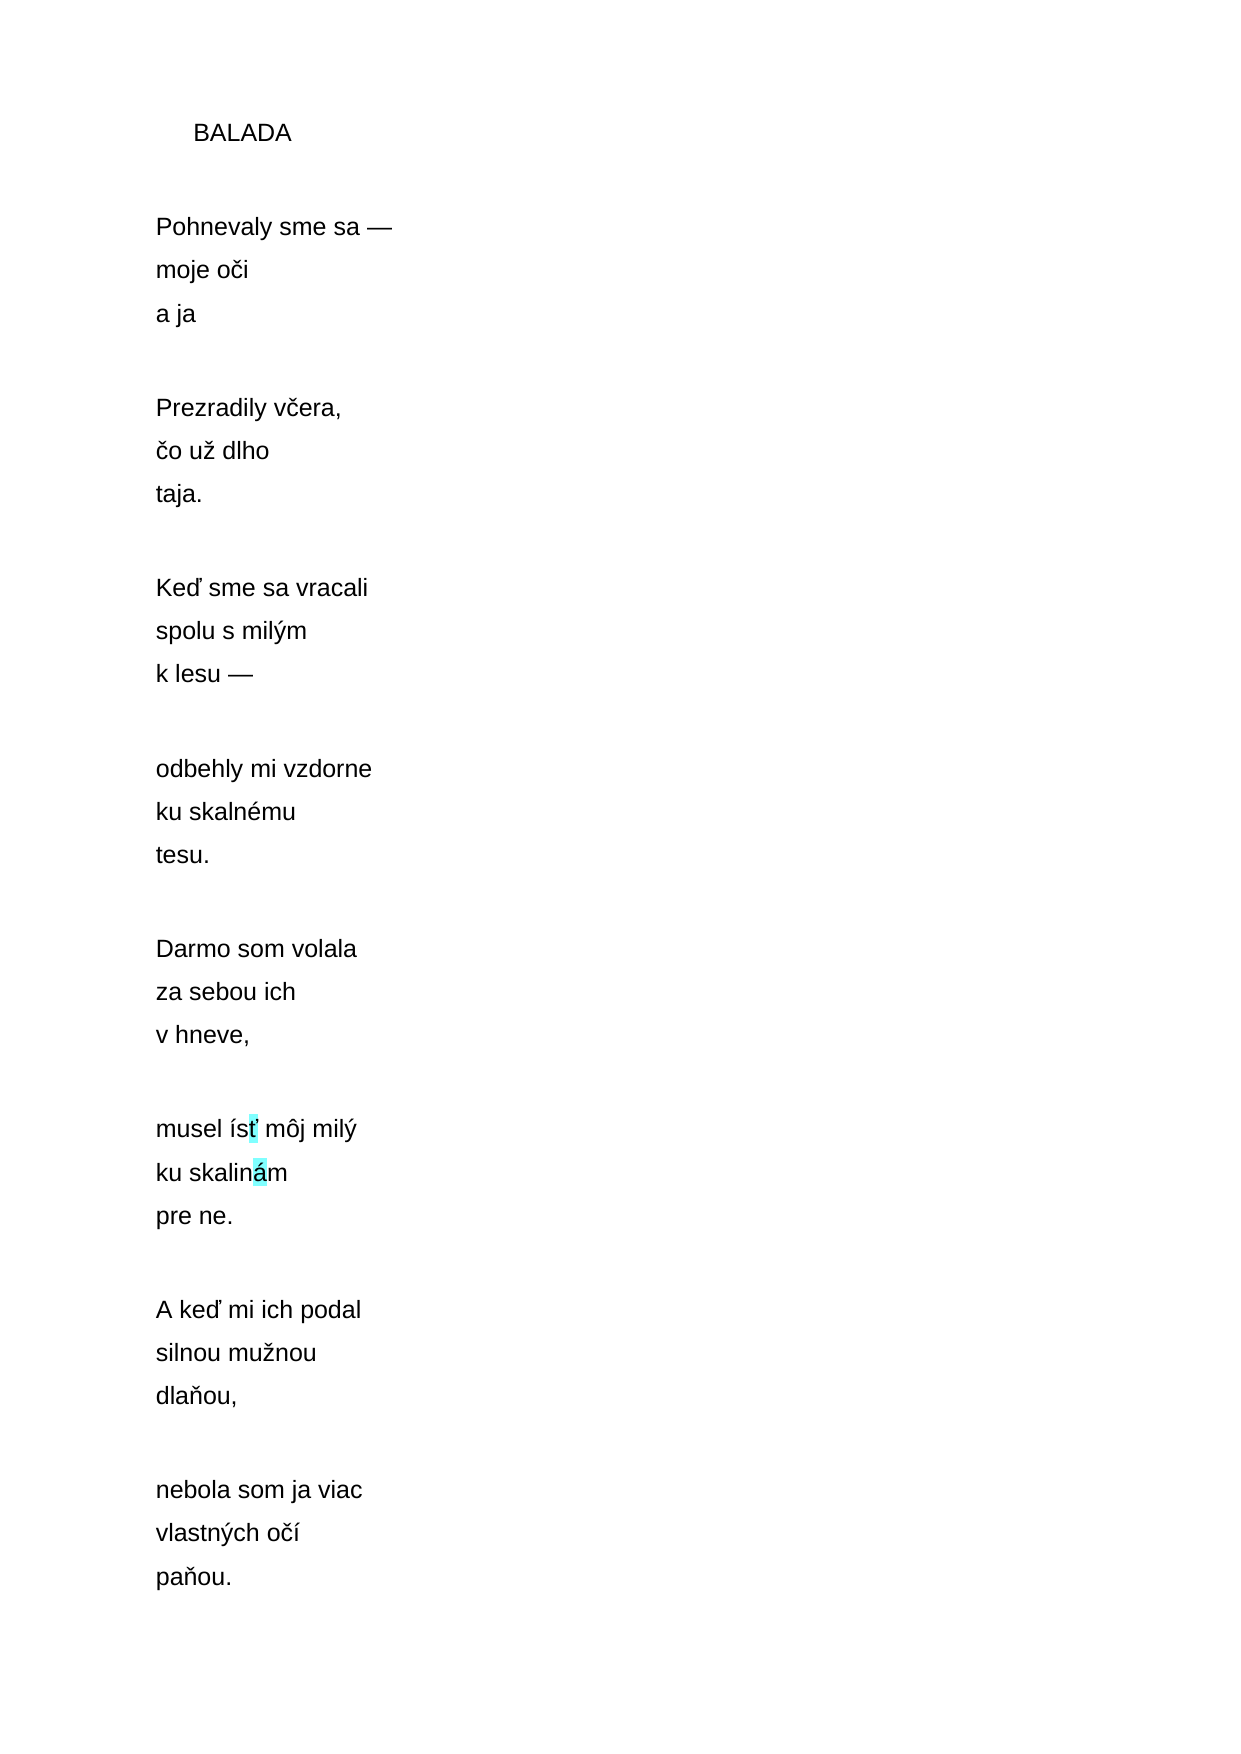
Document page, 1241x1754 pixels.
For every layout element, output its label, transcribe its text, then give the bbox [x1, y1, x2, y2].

text Pohnevaly sme sa — [156, 212, 1084, 241]
text BALADA [156, 118, 1084, 147]
text a ja [156, 298, 1084, 327]
text A keď mi ich podal [156, 1295, 1084, 1323]
text spolu s milým [156, 616, 1084, 645]
text k lesu — [156, 659, 1084, 688]
text ku skalnému [156, 797, 1084, 825]
text Keď sme sa vracali [156, 573, 1084, 602]
text ku skalinám [156, 1157, 1084, 1186]
text taja. [156, 479, 1084, 508]
text moje oči [156, 255, 1084, 284]
text dlaňou, [156, 1381, 1084, 1410]
text musel ísť môj milý [156, 1114, 1084, 1143]
text v hneve, [156, 1020, 1084, 1049]
text paňou. [156, 1561, 1084, 1590]
text čo už dlho [156, 436, 1084, 464]
text tesu. [156, 840, 1084, 868]
text odbehly mi vzdorne [156, 753, 1084, 782]
text silnou mužnou [156, 1338, 1084, 1367]
text Prezradily včera, [156, 393, 1084, 421]
text pre ne. [156, 1201, 1084, 1229]
text vlastných očí [156, 1518, 1084, 1547]
text za sebou ich [156, 977, 1084, 1006]
text nebola som ja viac [156, 1475, 1084, 1504]
text Darmo som volala [156, 934, 1084, 963]
